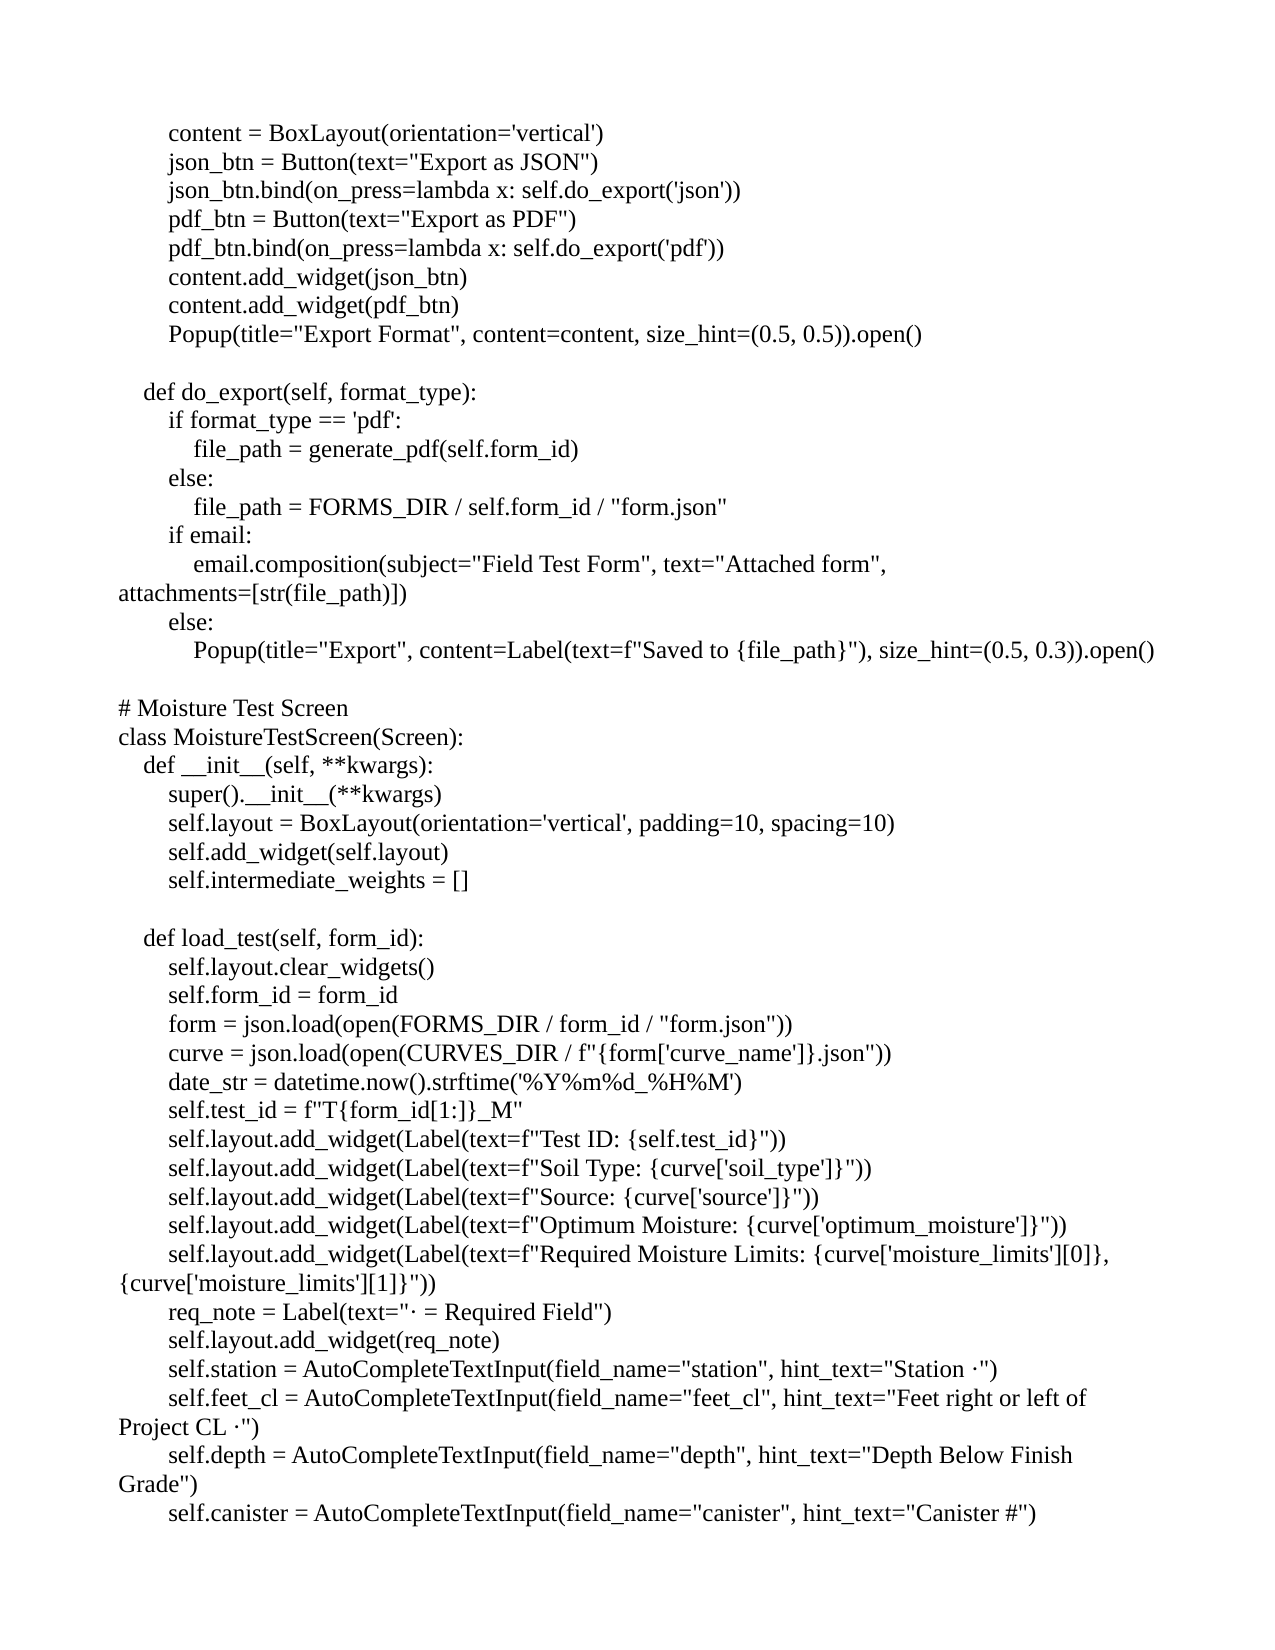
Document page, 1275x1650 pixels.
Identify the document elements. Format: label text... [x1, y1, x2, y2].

text def __init__(self, **kwargs): [118, 751, 1157, 779]
text else: [118, 463, 1157, 492]
text file_path = generate_pdf(self.form_id) [118, 434, 1157, 463]
text pdf_btn = Button(text="Export as PDF") [118, 204, 1157, 233]
text self.add_widget(self.layout) [118, 837, 1157, 866]
text self.layout.add_widget(req_note) [118, 1326, 1157, 1354]
text req_note = Label(text="· = Required Field") [118, 1297, 1157, 1326]
text self.layout.add_widget(Label(text=f"Soil Type: {curve['soil_type']}")) [118, 1153, 1157, 1182]
text if format_type == 'pdf': [118, 406, 1157, 434]
text file_path = FORMS_DIR / self.form_id / "form.json" [118, 492, 1157, 521]
text self.canister = AutoCompleteTextInput(field_name="canister", hint_text="Canister #") [118, 1498, 1157, 1527]
text # Moisture Test Screen [118, 693, 1157, 722]
text def do_export(self, format_type): [118, 377, 1157, 406]
text pdf_btn.bind(on_press=lambda x: self.do_export('pdf')) [118, 233, 1157, 262]
text Popup(title="Export Format", content=content, size_hint=(0.5, 0.5)).open() [118, 319, 1157, 348]
text form = json.load(open(FORMS_DIR / form_id / "form.json")) [118, 1009, 1157, 1038]
text self.form_id = form_id [118, 981, 1157, 1009]
text self.layout.add_widget(Label(text=f"Source: {curve['source']}")) [118, 1182, 1157, 1211]
text self.layout.clear_widgets() [118, 952, 1157, 981]
text email.composition(subject="Field Test Form", text="Attached form", attachments=[str(file_path)]) [118, 549, 1157, 607]
text content = BoxLayout(orientation='vertical') [118, 118, 1157, 147]
text else: [118, 607, 1157, 636]
text self.layout.add_widget(Label(text=f"Test ID: {self.test_id}")) [118, 1124, 1157, 1153]
text self.feet_cl = AutoCompleteTextInput(field_name="feet_cl", hint_text="Feet right or left of Project CL ·") [118, 1383, 1157, 1441]
text class MoistureTestScreen(Screen): [118, 722, 1157, 751]
text date_str = datetime.now().strftime('%Y%m%d_%H%M') [118, 1067, 1157, 1096]
text self.depth = AutoCompleteTextInput(field_name="depth", hint_text="Depth Below Finish Grade") [118, 1441, 1157, 1498]
text json_btn.bind(on_press=lambda x: self.do_export('json')) [118, 176, 1157, 204]
text content.add_widget(json_btn) [118, 262, 1157, 291]
text self.station = AutoCompleteTextInput(field_name="station", hint_text="Station ·") [118, 1354, 1157, 1383]
text curve = json.load(open(CURVES_DIR / f"{form['curve_name']}.json")) [118, 1038, 1157, 1067]
text json_btn = Button(text="Export as JSON") [118, 147, 1157, 176]
text if email: [118, 521, 1157, 549]
text self.intermediate_weights = [] [118, 866, 1157, 894]
text Popup(title="Export", content=Label(text=f"Saved to {file_path}"), size_hint=(0.5, 0.3)).open() [118, 636, 1157, 664]
text self.layout.add_widget(Label(text=f"Required Moisture Limits: {curve['moisture_limits'][0]}, {curve['moisture_limits'][1]}")) [118, 1239, 1157, 1297]
text super().__init__(**kwargs) [118, 779, 1157, 808]
text self.layout = BoxLayout(orientation='vertical', padding=10, spacing=10) [118, 808, 1157, 837]
text self.test_id = f"T{form_id[1:]}_M" [118, 1096, 1157, 1124]
text def load_test(self, form_id): [118, 923, 1157, 952]
text content.add_widget(pdf_btn) [118, 291, 1157, 319]
text self.layout.add_widget(Label(text=f"Optimum Moisture: {curve['optimum_moisture']}")) [118, 1211, 1157, 1239]
